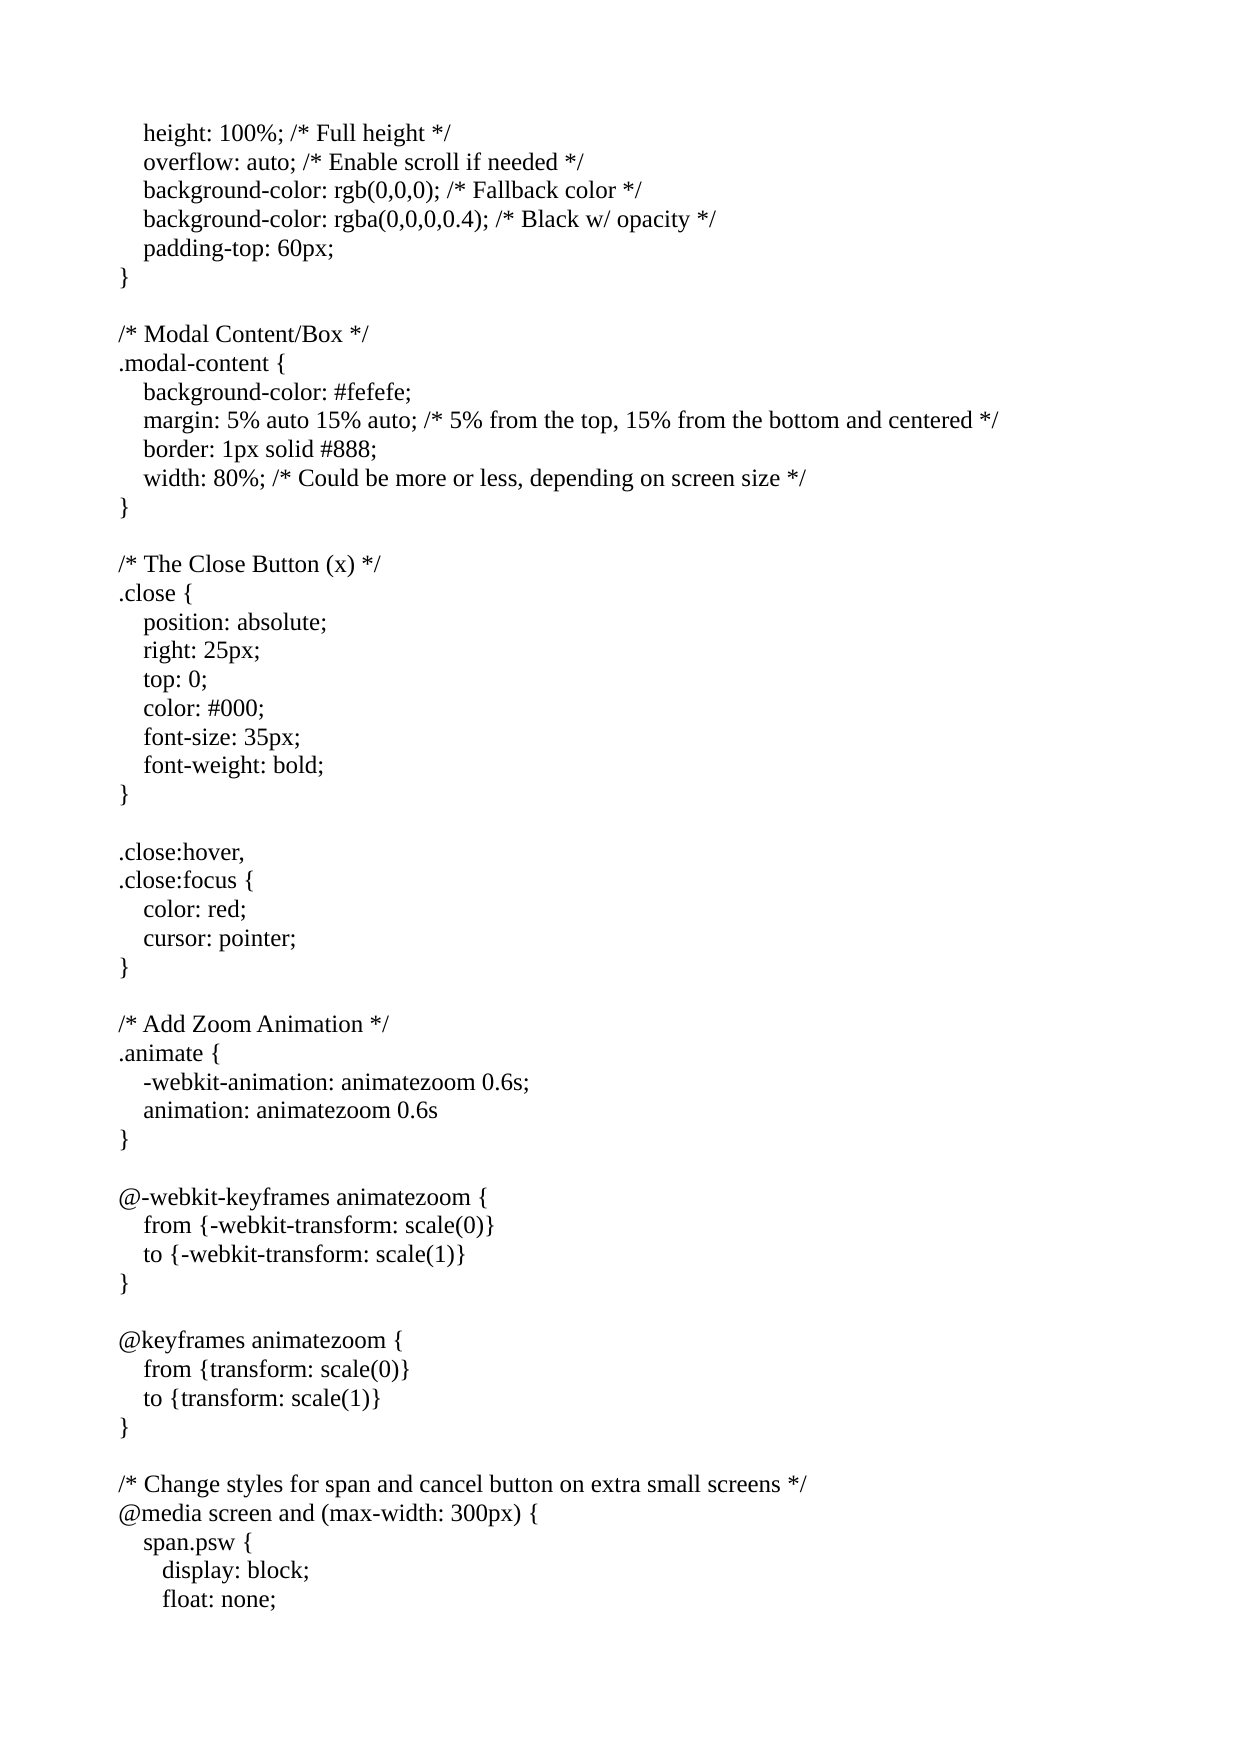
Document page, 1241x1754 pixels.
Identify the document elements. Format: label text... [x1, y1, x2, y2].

text float: none; [118, 1584, 1122, 1613]
text animation: animatezoom 0.6s [118, 1096, 1122, 1124]
text /* Modal Content/Box */ [118, 319, 1122, 348]
text } [118, 262, 1122, 291]
text background-color: rgb(0,0,0); /* Fallback color */ [118, 176, 1122, 204]
text width: 80%; /* Could be more or less, depending on screen size */ [118, 463, 1122, 492]
text /* Change styles for span and cancel button on extra small screens */ [118, 1469, 1122, 1498]
text margin: 5% auto 15% auto; /* 5% from the top, 15% from the bottom and centered */ [118, 406, 1122, 434]
text @keyframes animatezoom { [118, 1326, 1122, 1354]
text .animate { [118, 1038, 1122, 1067]
text from {-webkit-transform: scale(0)} [118, 1211, 1122, 1239]
text .close { [118, 578, 1122, 607]
text .modal-content { [118, 348, 1122, 377]
text /* The Close Button (x) */ [118, 549, 1122, 578]
text background-color: rgba(0,0,0,0.4); /* Black w/ opacity */ [118, 204, 1122, 233]
text } [118, 1412, 1122, 1441]
text to {transform: scale(1)} [118, 1383, 1122, 1412]
text right: 25px; [118, 636, 1122, 664]
text @media screen and (max-width: 300px) { [118, 1498, 1122, 1527]
text font-size: 35px; [118, 722, 1122, 751]
text background-color: #fefefe; [118, 377, 1122, 406]
text -webkit-animation: animatezoom 0.6s; [118, 1067, 1122, 1096]
text overflow: auto; /* Enable scroll if needed */ [118, 147, 1122, 176]
text padding-top: 60px; [118, 233, 1122, 262]
text .close:focus { [118, 866, 1122, 894]
text height: 100%; /* Full height */ [118, 118, 1122, 147]
text top: 0; [118, 664, 1122, 693]
text } [118, 779, 1122, 808]
text font-weight: bold; [118, 751, 1122, 779]
text } [118, 952, 1122, 981]
text position: absolute; [118, 607, 1122, 636]
text cursor: pointer; [118, 923, 1122, 952]
text display: block; [118, 1556, 1122, 1584]
text border: 1px solid #888; [118, 434, 1122, 463]
text } [118, 1124, 1122, 1153]
text to {-webkit-transform: scale(1)} [118, 1239, 1122, 1268]
text } [118, 492, 1122, 521]
text color: #000; [118, 693, 1122, 722]
text /* Add Zoom Animation */ [118, 1009, 1122, 1038]
text } [118, 1268, 1122, 1297]
text .close:hover, [118, 837, 1122, 866]
text from {transform: scale(0)} [118, 1354, 1122, 1383]
text span.psw { [118, 1527, 1122, 1556]
text color: red; [118, 894, 1122, 923]
text @-webkit-keyframes animatezoom { [118, 1182, 1122, 1211]
